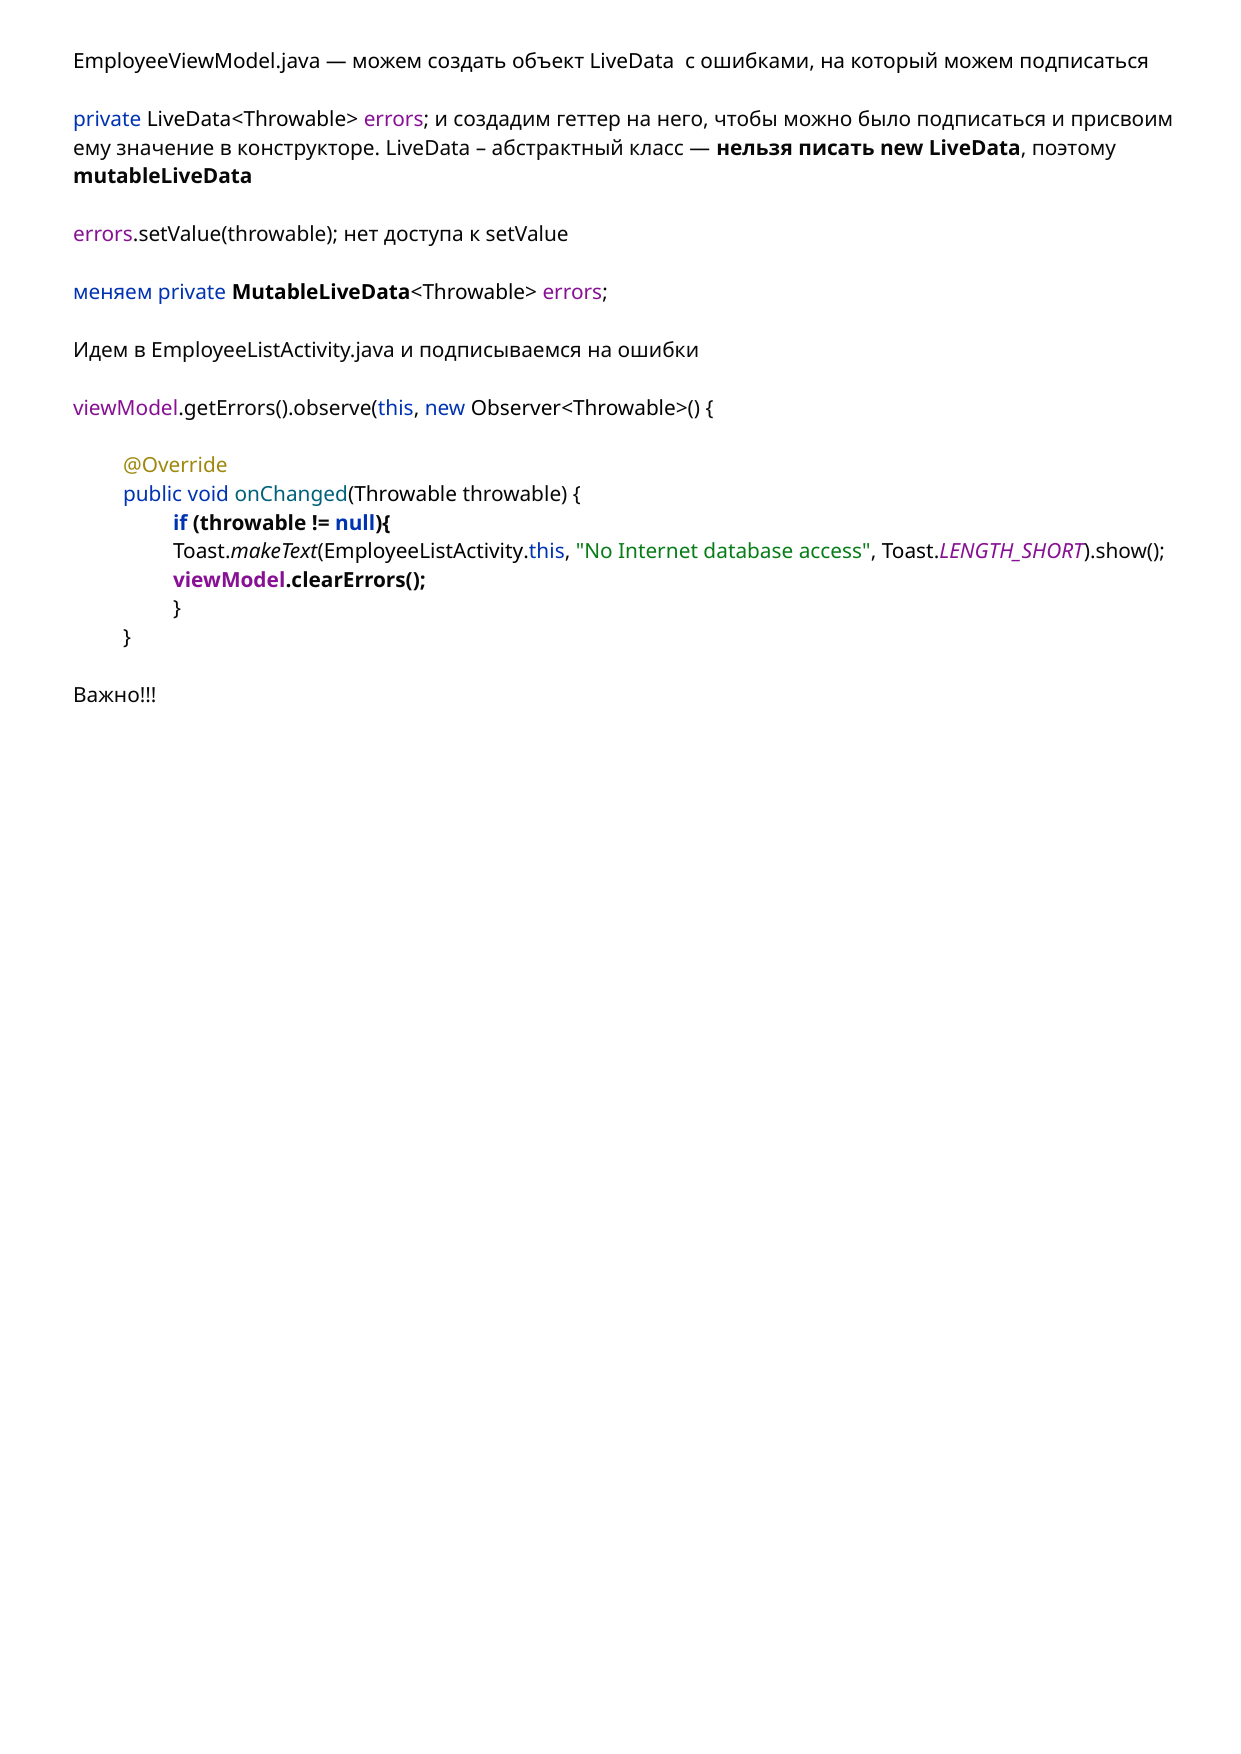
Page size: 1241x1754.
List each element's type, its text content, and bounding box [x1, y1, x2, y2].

text @Override [73, 451, 1175, 479]
text errors.setValue(throwable); нет доступа к setValue [73, 219, 1175, 247]
text public void onChanged(Throwable throwable) { [73, 479, 1175, 508]
text private LiveData<Throwable> errors; и создадим геттер на него, чтобы можно было подписаться и присвоим ему значение в конструкторе. LiveData – абстрактный класс — нельзя писать new LiveData, поэтому mutableLiveData [73, 104, 1175, 189]
text Toast.makeText(EmployeeListActivity.this, "No Internet database access", Toast.LENGTH_SHORT).show(); [73, 536, 1175, 565]
text viewModel.getErrors().observe(this, new Observer<Throwable>() { [73, 393, 1175, 421]
text } [73, 593, 1175, 622]
text if (throwable != null){ [73, 508, 1175, 536]
text viewModel.clearErrors(); [73, 565, 1175, 593]
text EmployeeViewModel.java — можем создать объект LiveData с ошибками, на который можем подписаться [73, 46, 1175, 75]
text Важно!!! [73, 680, 1175, 708]
text Идем в EmployeeListActivity.java и подписываемся на ошибки [73, 335, 1175, 363]
text } [73, 622, 1175, 650]
text меняем private MutableLiveData<Throwable> errors; [73, 277, 1175, 305]
